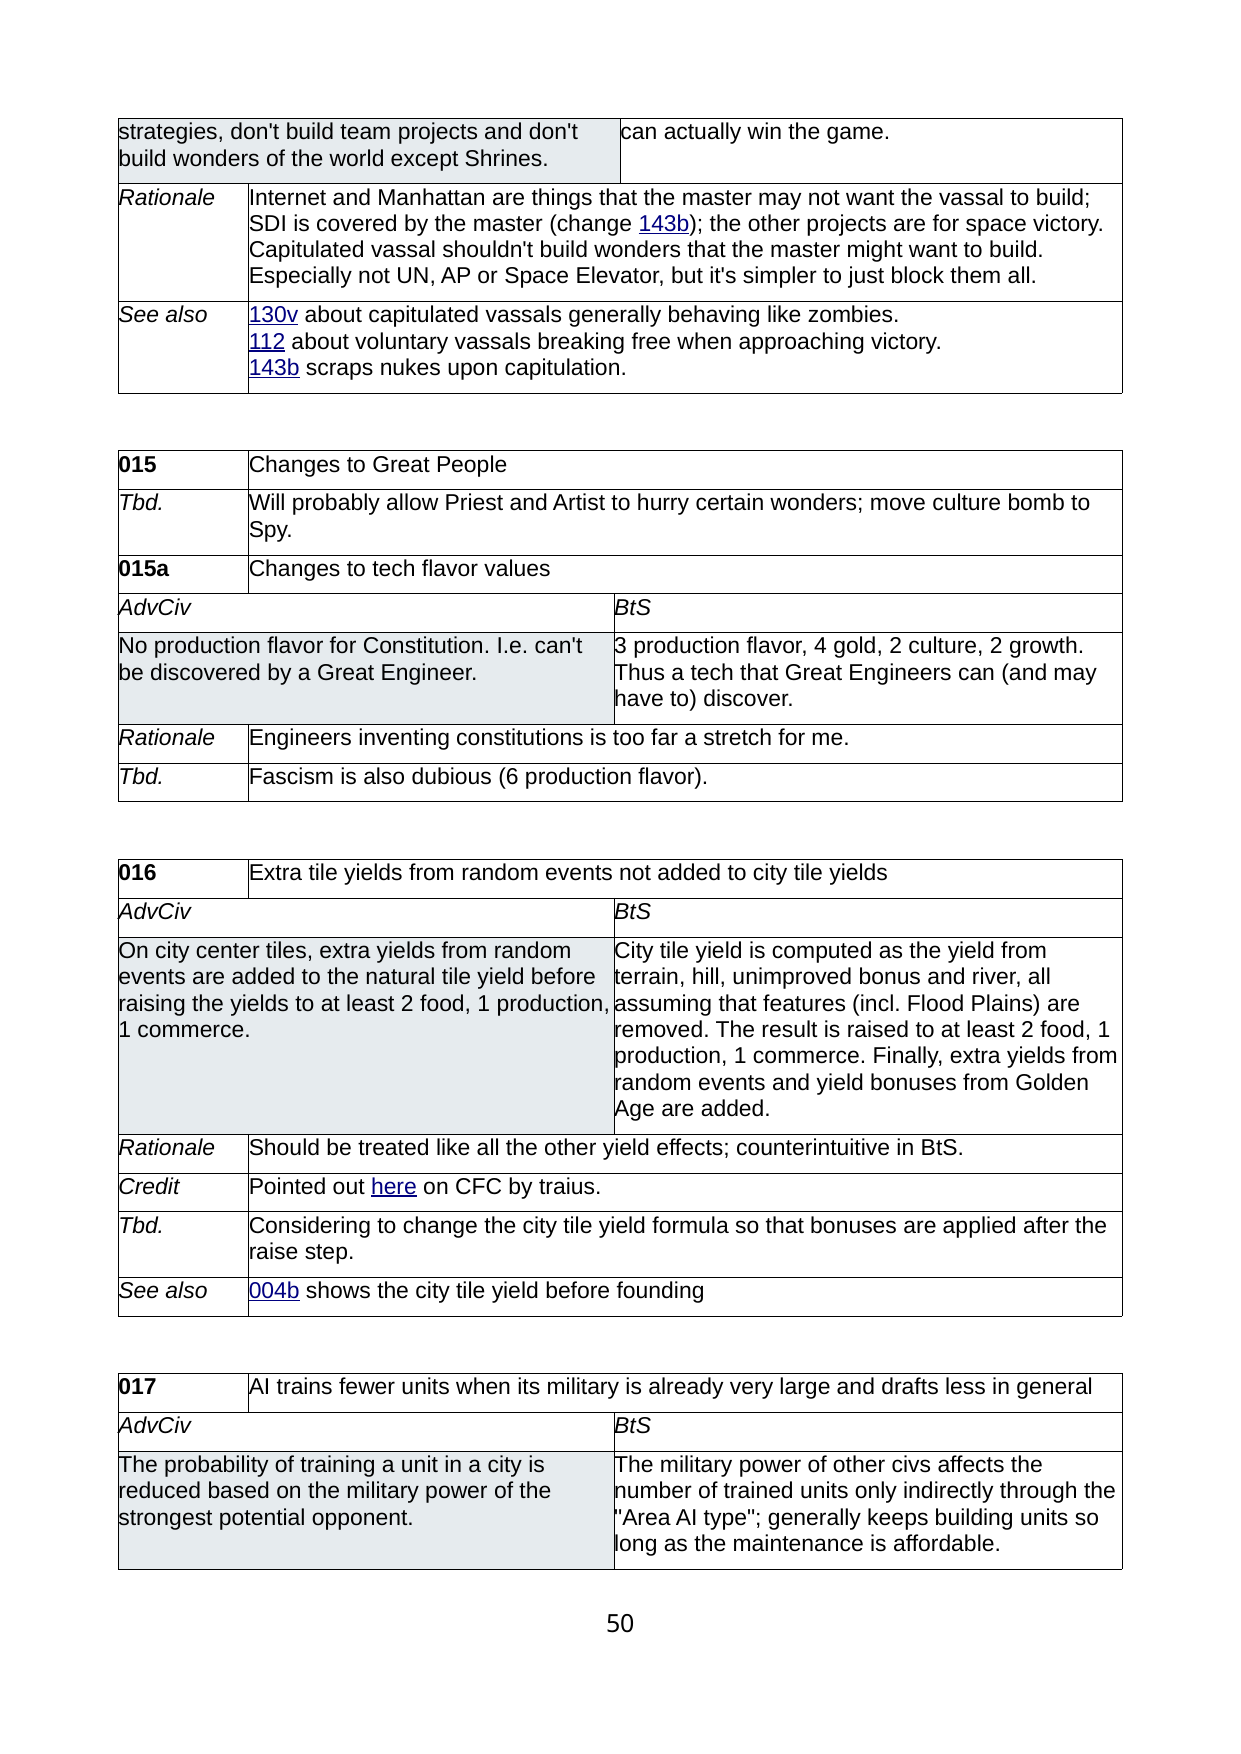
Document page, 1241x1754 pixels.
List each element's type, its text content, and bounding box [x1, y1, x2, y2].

table_cell Will probably allow Priest and Artist to hurry certain wonders; move culture bomb to Spy. [249, 490, 1122, 554]
table_cell AdvCiv [119, 1413, 614, 1451]
table_cell Rationale [119, 725, 248, 763]
table_cell 3 production flavor, 4 gold, 2 culture, 2 growth. Thus a tech that Great Engineers can (and may have to) discover. [615, 633, 1122, 724]
table_cell BtS [615, 899, 1122, 937]
table_cell On city center tiles, extra yields from random events are added to the natural tile yield before raising the yields to at least 2 food, 1 production, 1 commerce. [119, 938, 614, 1134]
table_cell strategies, don't build team projects and don't build wonders of the world except Shrines. [119, 119, 620, 183]
table_cell can actually win the game. [621, 119, 1122, 183]
table_cell Tbd. [119, 490, 248, 554]
table_cell AdvCiv [119, 899, 614, 937]
table_cell BtS [615, 594, 1122, 632]
table_cell Considering to change the city tile yield formula so that bonuses are applied after the raise step. [249, 1212, 1122, 1277]
table_cell City tile yield is computed as the yield from terrain, hill, unimproved bonus and river, all assuming that features (incl. Flood Plains) are removed. The result is raised to at least 2 food, 1 production, 1 commerce. Finally, extra yields from random events and yield bonuses from Golden Age are added. [615, 938, 1122, 1134]
table_cell Engineers inventing constitutions is too far a stretch for me. [249, 725, 1122, 763]
table_cell Rationale [119, 184, 248, 301]
table_cell Should be treated like all the other yield effects; counterintuitive in BtS. [249, 1135, 1122, 1173]
table_cell Changes to tech flavor values [249, 556, 1122, 593]
table_cell Rationale [119, 1135, 248, 1173]
table_header 015 [119, 451, 248, 489]
table_cell AdvCiv [119, 594, 614, 632]
table_header Changes to Great People [249, 451, 1122, 489]
table_header 016 [119, 860, 248, 898]
table_header Extra tile yields from random events not added to city tile yields [249, 860, 1122, 898]
table_cell See also [119, 302, 248, 393]
table_cell 015a [119, 556, 248, 593]
table_cell Fascism is also dubious (6 production flavor). [249, 764, 1122, 801]
table_cell BtS [615, 1413, 1122, 1451]
table_cell Tbd. [119, 764, 248, 801]
table_cell 004b shows the city tile yield before founding [249, 1278, 1122, 1316]
table_cell See also [119, 1278, 248, 1316]
table_cell Internet and Manhattan are things that the master may not want the vassal to build; SDI is covered by the master (change 143b); the other projects are for space victory. Capitulated vassal shouldn't build wonders that the master might want to build. Especially not UN, AP or Space Elevator, but it's simpler to just block them all. [249, 184, 1122, 301]
table_cell Tbd. [119, 1212, 248, 1277]
table_cell 130v about capitulated vassals generally behaving like zombies. 112 about voluntary vassals breaking free when approaching victory. 143b scraps nukes upon capitulation. [249, 302, 1122, 393]
table_cell Pointed out here on CFC by traius. [249, 1174, 1122, 1211]
table_cell No production flavor for Constitution. I.e. can't be discovered by a Great Engineer. [119, 633, 614, 724]
table_cell The military power of other civs affects the number of trained units only indirectly through the "Area AI type"; generally keeps building units so long as the maintenance is affordable. [615, 1452, 1122, 1569]
table_cell The probability of training a unit in a city is reduced based on the military power of the strongest potential opponent. [119, 1452, 614, 1569]
table_header 017 [119, 1374, 248, 1412]
table_header AI trains fewer units when its military is already very large and drafts less in general [249, 1374, 1122, 1412]
table_cell Credit [119, 1174, 248, 1211]
